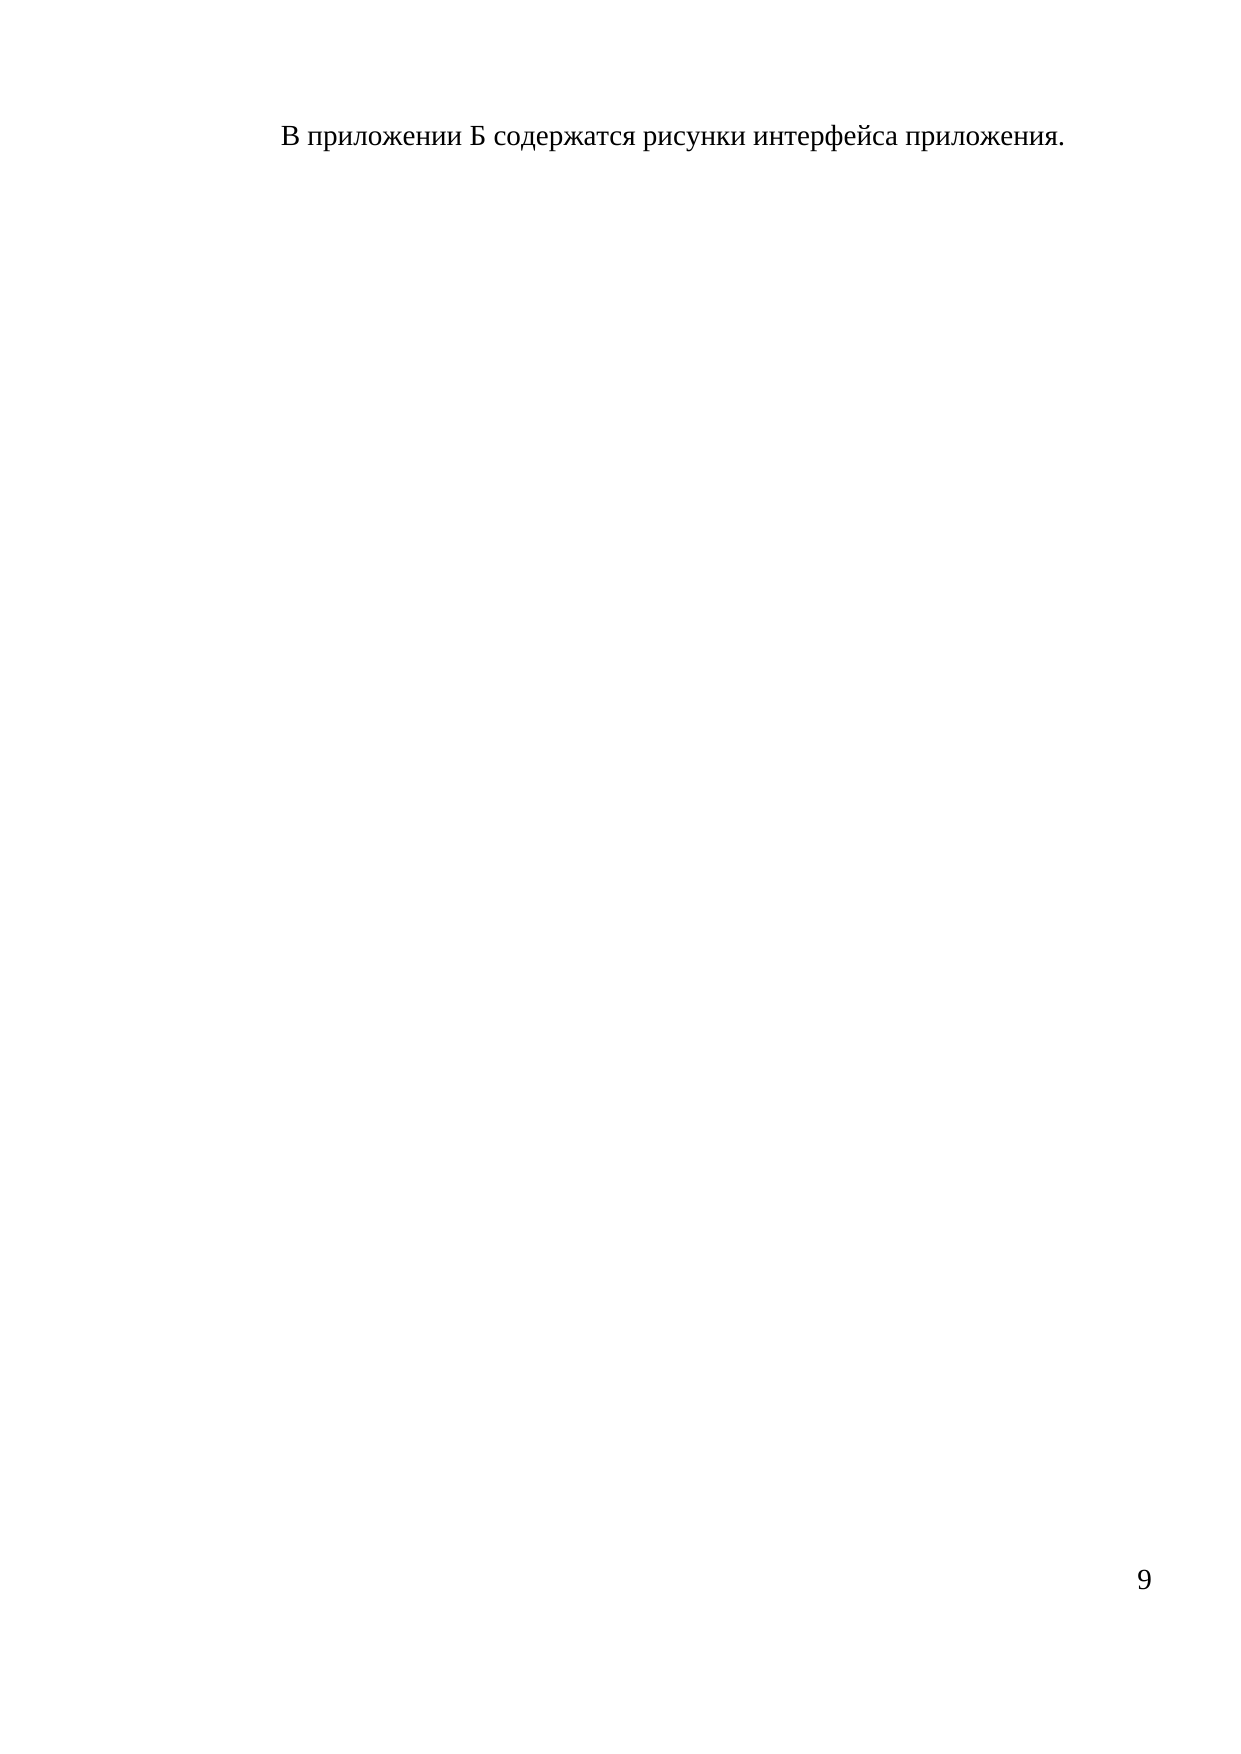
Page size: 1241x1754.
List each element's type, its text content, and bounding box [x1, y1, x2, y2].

text В приложении Б содержатся рисунки интерфейса приложения. [207, 118, 1152, 152]
